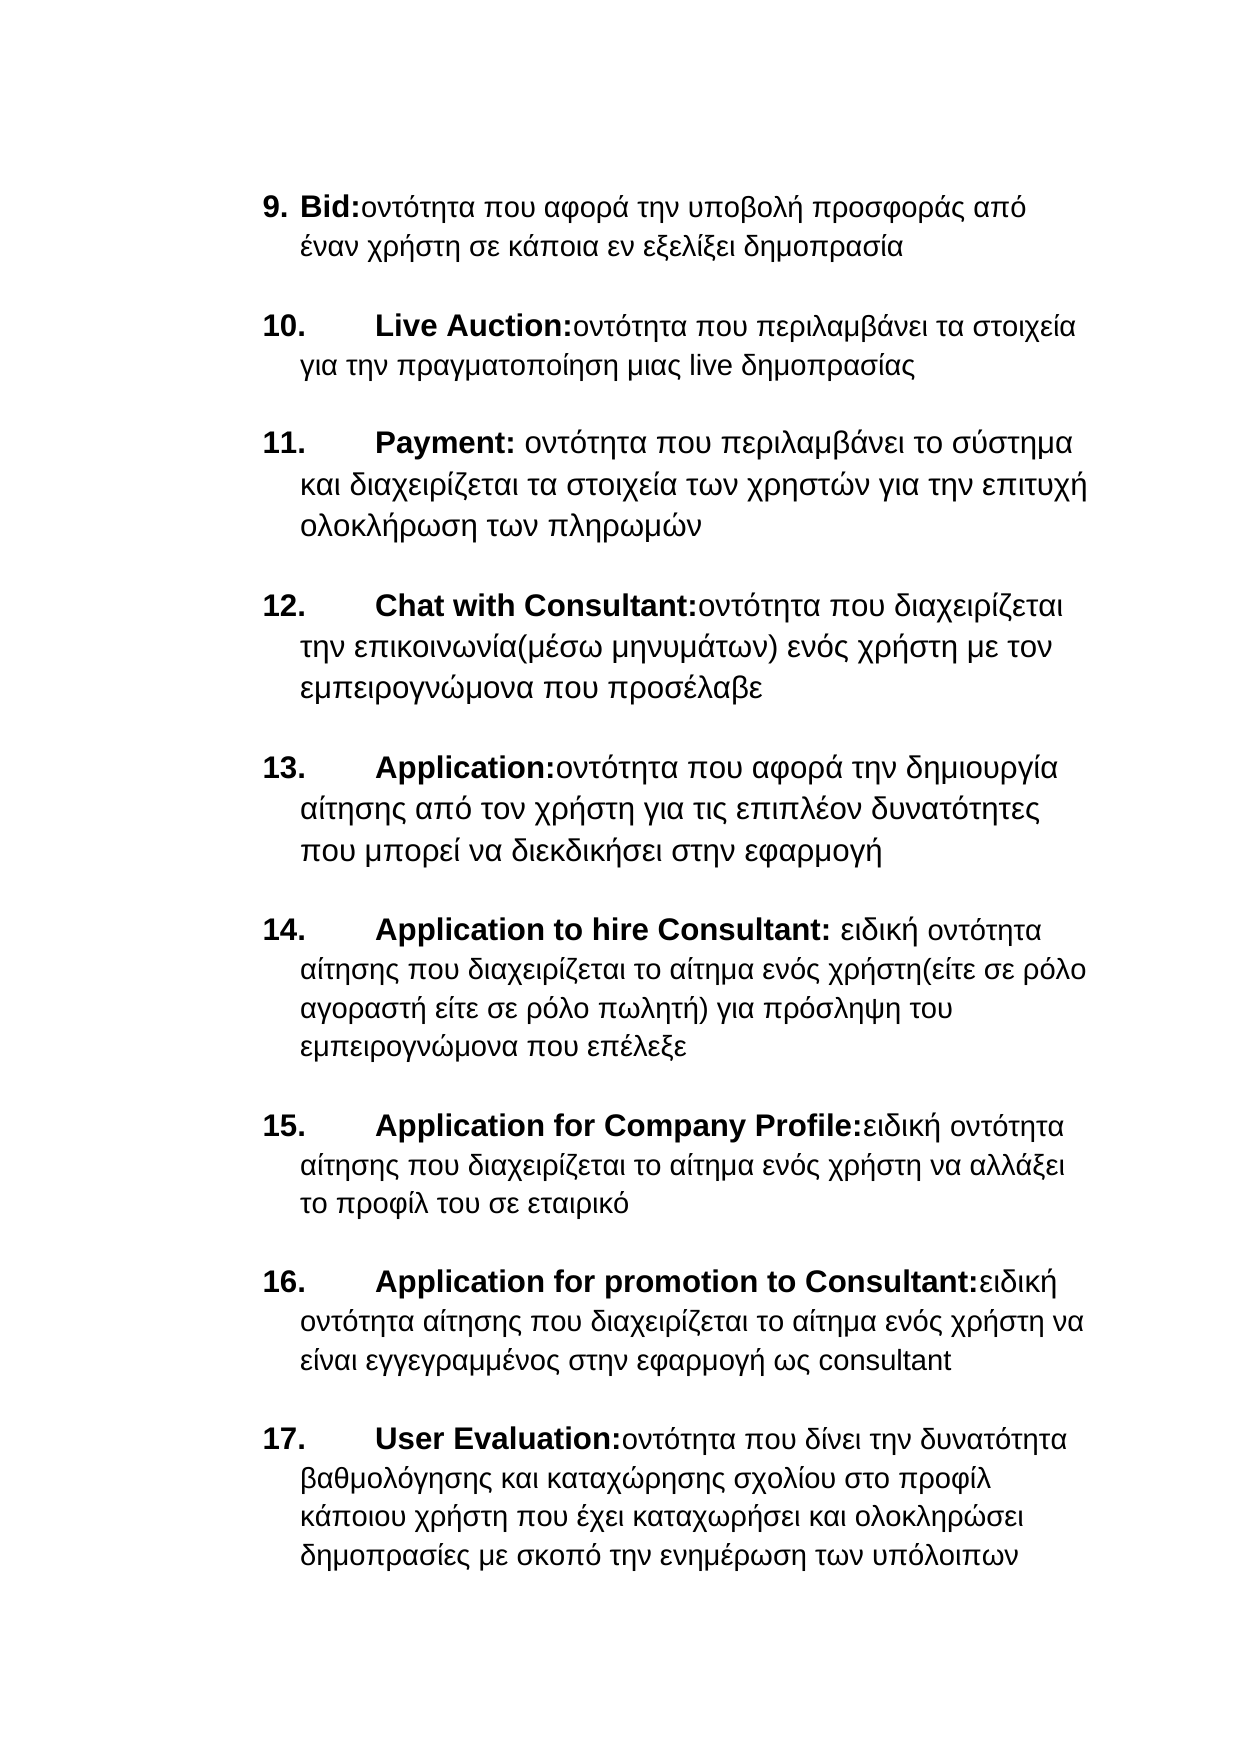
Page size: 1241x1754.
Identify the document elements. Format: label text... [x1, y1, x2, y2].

list Live Auction:οντότητα που περιλαμβάνει τα στοιχεία για την πραγματοποίηση μιας live δημοπρασίας [262, 307, 1090, 381]
list Application for Company Profile:ειδική οντότητα αίτησης που διαχειρίζεται το αίτημα ενός χρήστη να αλλάξει το προφίλ του σε εταιρικό [262, 1107, 1090, 1219]
list Chat with Consultant:οντότητα που διαχειρίζεται την επικοινωνία(μέσω μηνυμάτων) ενός χρήστη με τον εμπειρογνώμονα που προσέλαβε [262, 587, 1090, 705]
list Application to hire Consultant: ειδική οντότητα αίτησης που διαχειρίζεται το αίτημα ενός χρήστη(είτε σε ρόλο αγοραστή είτε σε ρόλο πωλητή) για πρόσληψη του εμπειρογνώμονα που επέλεξε [262, 911, 1090, 1063]
list Application for promotion to Consultant:ειδική οντότητα αίτησης που διαχειρίζεται το αίτημα ενός χρήστη να είναι εγγεγραμμένος στην εφαρμογή ως consultant [262, 1263, 1090, 1376]
list Payment: οντότητα που περιλαμβάνει το σύστημα και διαχειρίζεται τα στοιχεία των χρηστών για την επιτυχή ολοκλήρωση των πληρωμών [262, 424, 1090, 543]
list Bid:οντότητα που αφορά την υποβολή προσφοράς από έναν χρήστη σε κάποια εν εξελίξει δημοπρασία [262, 188, 1090, 263]
list User Evaluation:οντότητα που δίνει την δυνατότητα βαθμολόγησης και καταχώρησης σχολίου στο προφίλ κάποιου χρήστη που έχει καταχωρήσει και ολοκληρώσει δημοπρασίες με σκοπό την ενημέρωση των υπόλοιπων [262, 1420, 1090, 1571]
list Application:οντότητα που αφορά την δημιουργία αίτησης από τον χρήστη για τις επιπλέον δυνατότητες που μπορεί να διεκδικήσει στην εφαρμογή [262, 749, 1090, 868]
